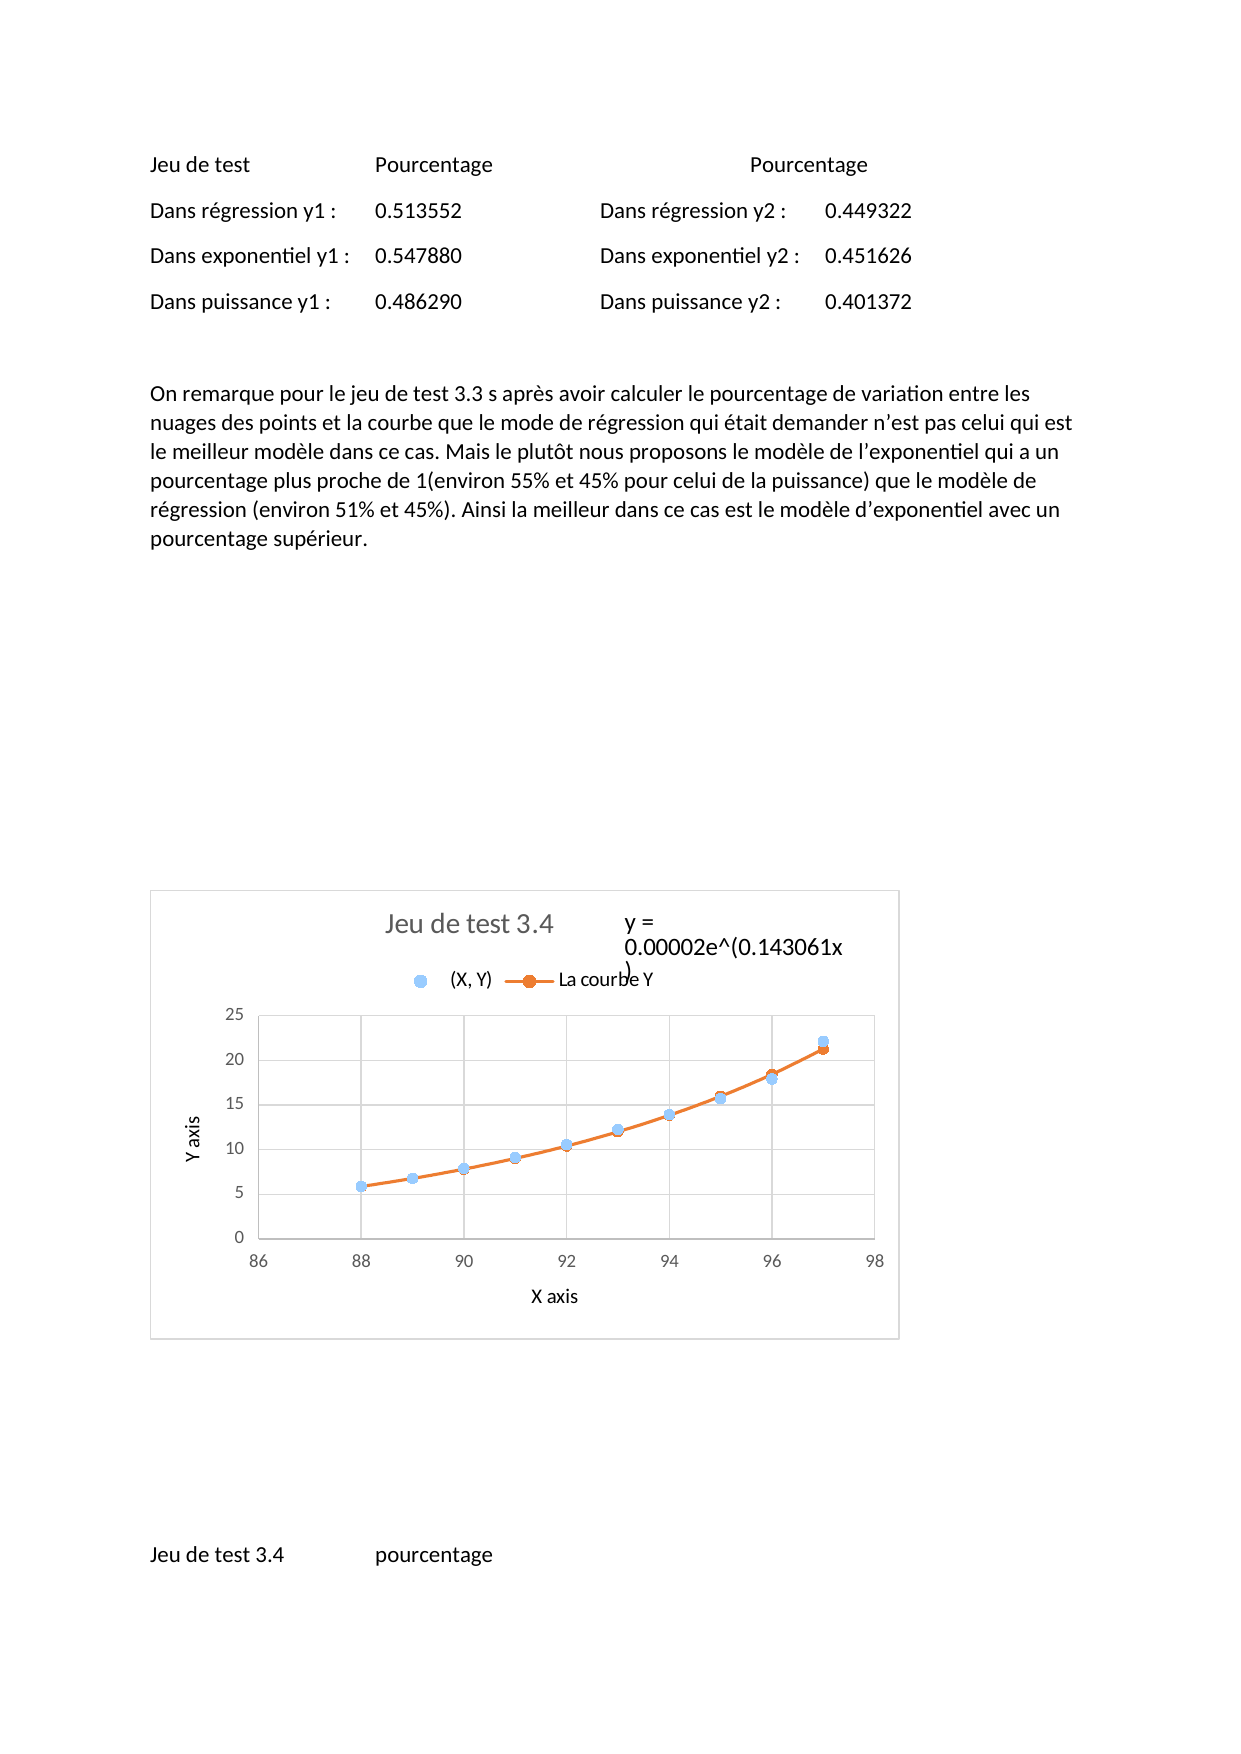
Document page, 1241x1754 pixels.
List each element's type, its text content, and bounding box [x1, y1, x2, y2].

text On remarque pour le jeu de test 3.3 s après avoir calculer le pourcentage de variation entre les nuages des points et la courbe que le mode de régression qui était demander n’est pas celui qui est le meilleur modèle dans ce cas. Mais le plutôt nous proposons le modèle de l’exponentiel qui a un pourcentage plus proche de 1(environ 55% et 45% pour celui de la puissance) que le modèle de régression (environ 51% et 45%). Ainsi la meilleur dans ce cas est le modèle d’exponentiel avec un pourcentage supérieur. [150, 379, 1090, 552]
text Dans puissance y1 : 0.486290 Dans puissance y2 : 0.401372 [150, 287, 1090, 315]
text Dans régression y1 : 0.513552 Dans régression y2 : 0.449322 [150, 196, 1090, 224]
text Jeu de test Pourcentage Pourcentage [150, 150, 1090, 178]
text Jeu de test 3.4 pourcentage [150, 1540, 1090, 1568]
text Dans exponentiel y1 : 0.547880 Dans exponentiel y2 : 0.451626 [150, 241, 1090, 269]
